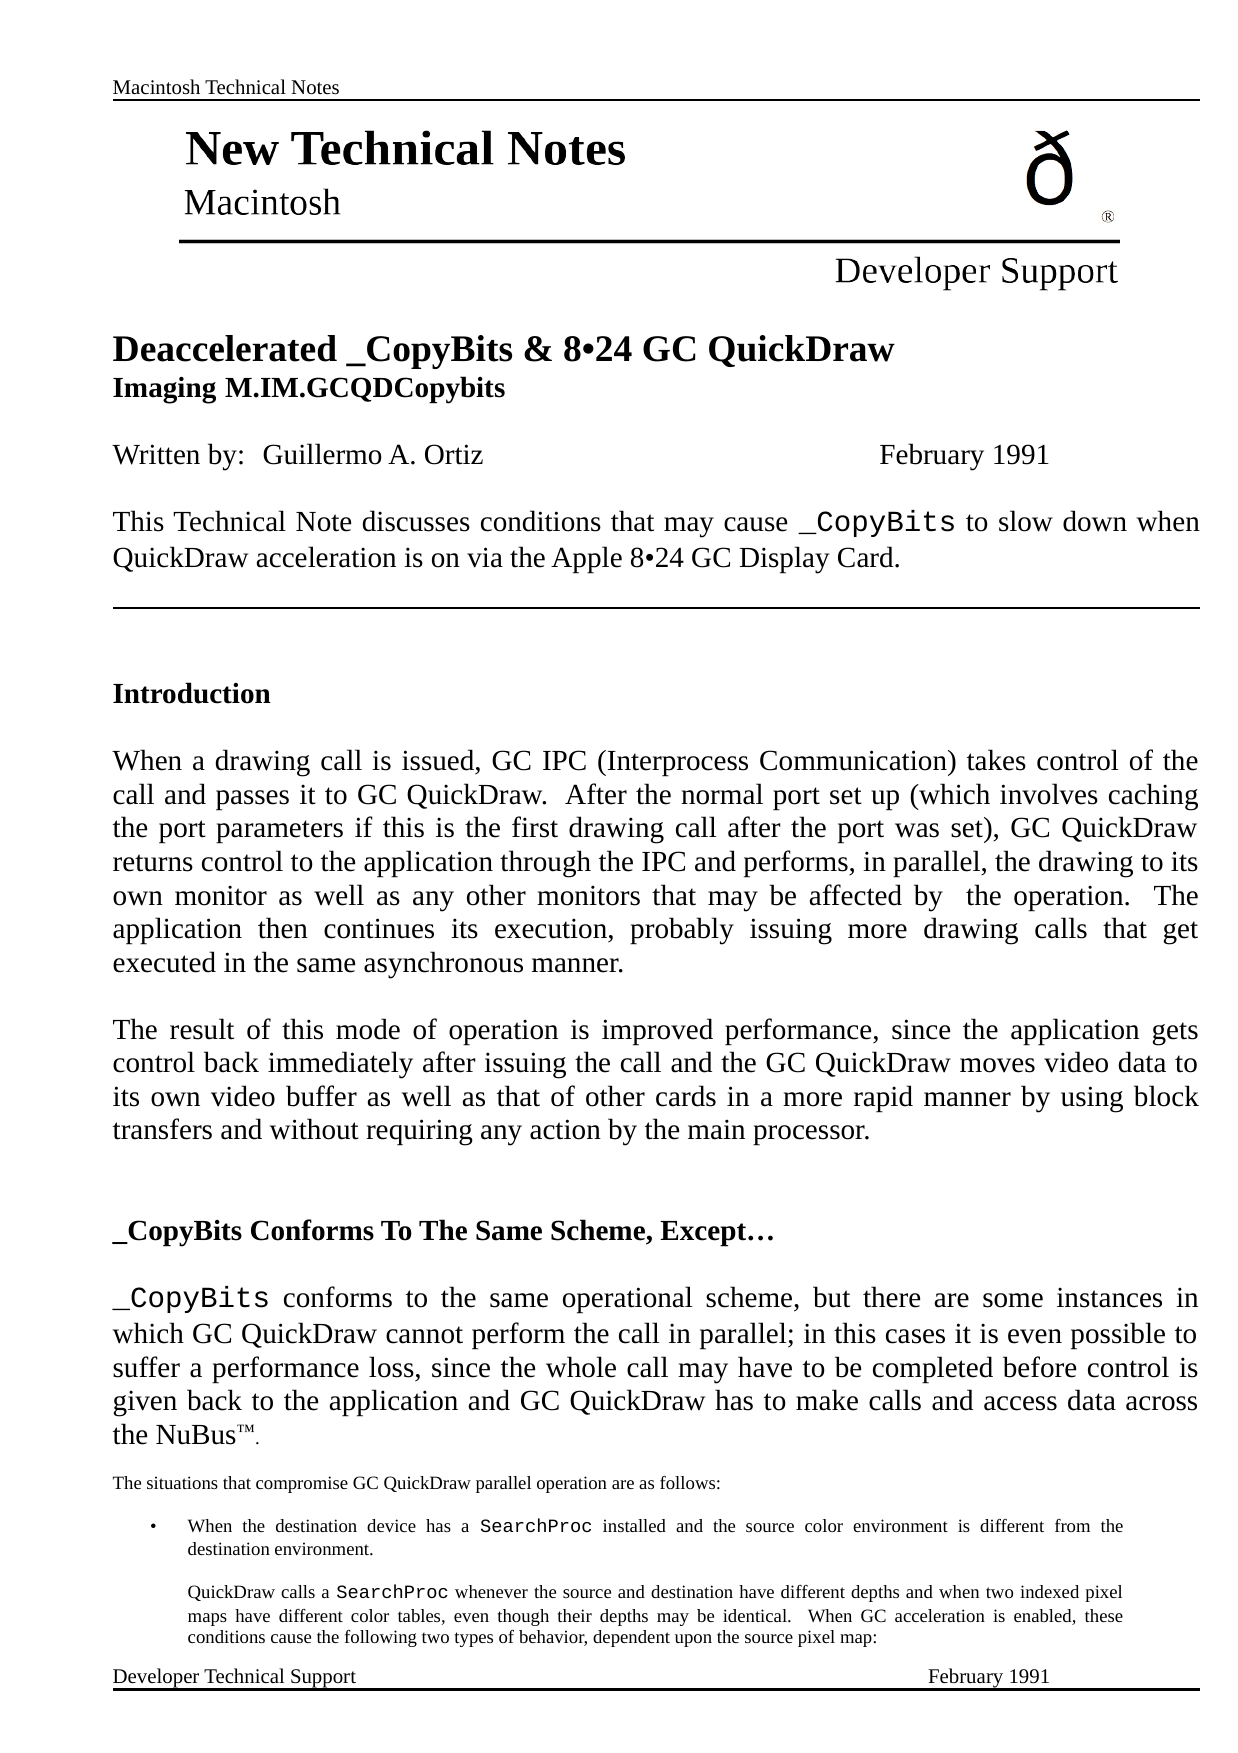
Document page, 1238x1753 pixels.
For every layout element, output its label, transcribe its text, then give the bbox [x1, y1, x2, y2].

text QuickDraw calls a SearchProc whenever the source and destination have different depths and when two indexed pixel maps have different color tables, even though their depths may be identical. When GC acceleration is enabled, these conditions cause the following two types of behavior, dependent upon the source pixel map: [150, 1581, 1125, 1648]
text When a drawing call is issued, GC IPC (Interprocess Communication) takes control of the call and passes it to GC QuickDraw. After the normal port set up (which involves caching the port parameters if this is the first drawing call after the port was set), GC QuickDraw returns control to the application through the IPC and performs, in parallel, the drawing to its own monitor as well as any other monitors that may be affected by the operation. The application then continues its execution, probably issuing more drawing calls that get executed in the same asynchronous manner. [112, 743, 1200, 978]
text Imaging M.IM.GCQDCopybits [112, 370, 1200, 403]
text The result of this mode of operation is improved performance, since the application gets control back immediately after issuing the call and the GC QuickDraw moves video data to its own video buffer as well as that of other cards in a more rapid manner by using block transfers and without requiring any action by the main processor. [112, 1012, 1200, 1146]
text Written by: Guillermo A. Ortiz February 1991 [112, 437, 1200, 471]
text • When the destination device has a SearchProc installed and the source color environment is different from the destination environment. [150, 1515, 1125, 1560]
text _CopyBits Conforms To The Same Scheme, Except… [112, 1213, 1200, 1247]
picture [179, 125, 1134, 299]
text _CopyBits conforms to the same operational scheme, but there are some instances in which GC QuickDraw cannot perform the call in parallel; in this cases it is even possible to suffer a performance loss, since the whole call may have to be completed before control is given back to the application and GC QuickDraw has to make calls and access data across the NuBus™. [112, 1280, 1200, 1450]
text This Technical Note discusses conditions that may cause _CopyBits to slow down when QuickDraw acceleration is on via the Apple 8•24 GC Display Card. [112, 504, 1200, 574]
text Deaccelerated _CopyBits & 8•24 GC QuickDraw [112, 327, 1200, 370]
text The situations that compromise GC QuickDraw parallel operation are as follows: [112, 1472, 1200, 1493]
text Introduction [112, 676, 1200, 710]
